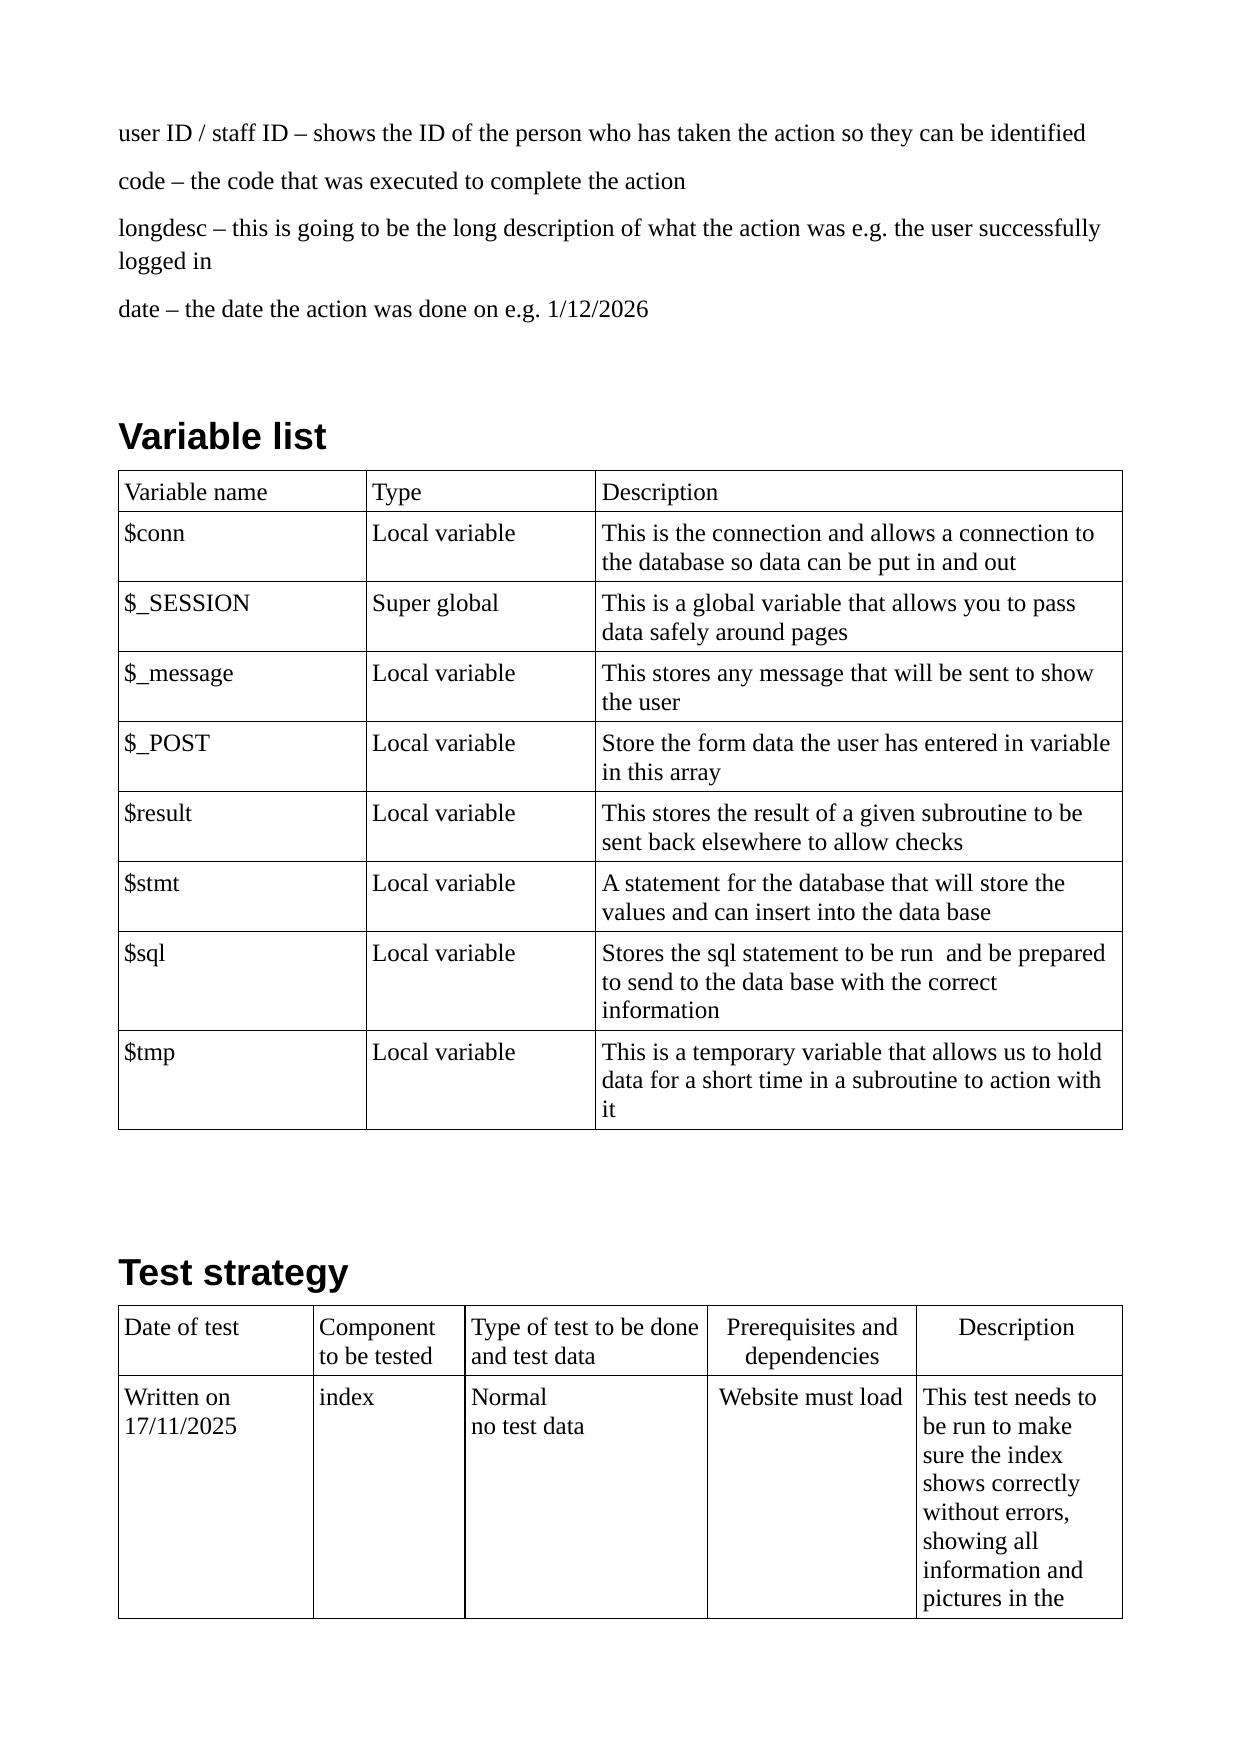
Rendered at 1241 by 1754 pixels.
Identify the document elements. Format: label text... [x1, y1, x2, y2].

table_cell This is the connection and allows a connection to the database so data can be put in and out [596, 512, 1122, 581]
table_cell This is a temporary variable that allows us to hold data for a short time in a subroutine to action with it [596, 1031, 1122, 1128]
table_cell Local variable [367, 1031, 595, 1128]
subtitle Test strategy [118, 1250, 1122, 1293]
table_cell Local variable [367, 512, 595, 581]
table_header Prerequisites and dependencies [708, 1306, 916, 1375]
table_header Description [917, 1306, 1122, 1375]
table_cell $sql [119, 932, 366, 1030]
table_cell A statement for the database that will store the values and can insert into the data base [596, 862, 1122, 931]
table_cell $_POST [119, 722, 366, 791]
table_cell This stores any message that will be sent to show the user [596, 652, 1122, 721]
table_header Type [367, 471, 595, 511]
text code – the code that was executed to complete the action [118, 166, 1122, 194]
table_cell $stmt [119, 862, 366, 931]
table_cell Local variable [367, 792, 595, 861]
table_cell Super global [367, 582, 595, 651]
table_header Component to be tested [314, 1306, 464, 1375]
subtitle Variable list [118, 414, 1122, 457]
table_cell Written on 17/11/2025 [119, 1376, 313, 1618]
table_cell index [314, 1376, 464, 1618]
table_cell Local variable [367, 652, 595, 721]
table_cell This test needs to be run to make sure the index shows correctly without errors, showing all information and pictures in the [917, 1376, 1122, 1618]
table_cell Local variable [367, 932, 595, 1030]
table_cell This stores the result of a given subroutine to be sent back elsewhere to allow checks [596, 792, 1122, 861]
table_header Description [596, 471, 1122, 511]
table_cell $_SESSION [119, 582, 366, 651]
table_cell This is a global variable that allows you to pass data safely around pages [596, 582, 1122, 651]
table_cell Local variable [367, 862, 595, 931]
table_cell $_message [119, 652, 366, 721]
table_header Date of test [119, 1306, 313, 1375]
text date – the date the action was done on e.g. 1/12/2026 [118, 294, 1122, 323]
table_cell $result [119, 792, 366, 861]
table_cell Normal no test data [466, 1376, 707, 1618]
table_cell Store the form data the user has entered in variable in this array [596, 722, 1122, 791]
table_cell Website must load [708, 1376, 916, 1618]
table_header Type of test to be done and test data [466, 1306, 707, 1375]
text user ID / staff ID – shows the ID of the person who has taken the action so they can be identified [118, 118, 1122, 147]
table_cell Stores the sql statement to be run and be prepared to send to the data base with the correct information [596, 932, 1122, 1030]
table_header Variable name [119, 471, 366, 511]
text longdesc – this is going to be the long description of what the action was e.g. the user successfully logged in [118, 213, 1122, 275]
table_cell $conn [119, 512, 366, 581]
table_cell $tmp [119, 1031, 366, 1128]
table_cell Local variable [367, 722, 595, 791]
